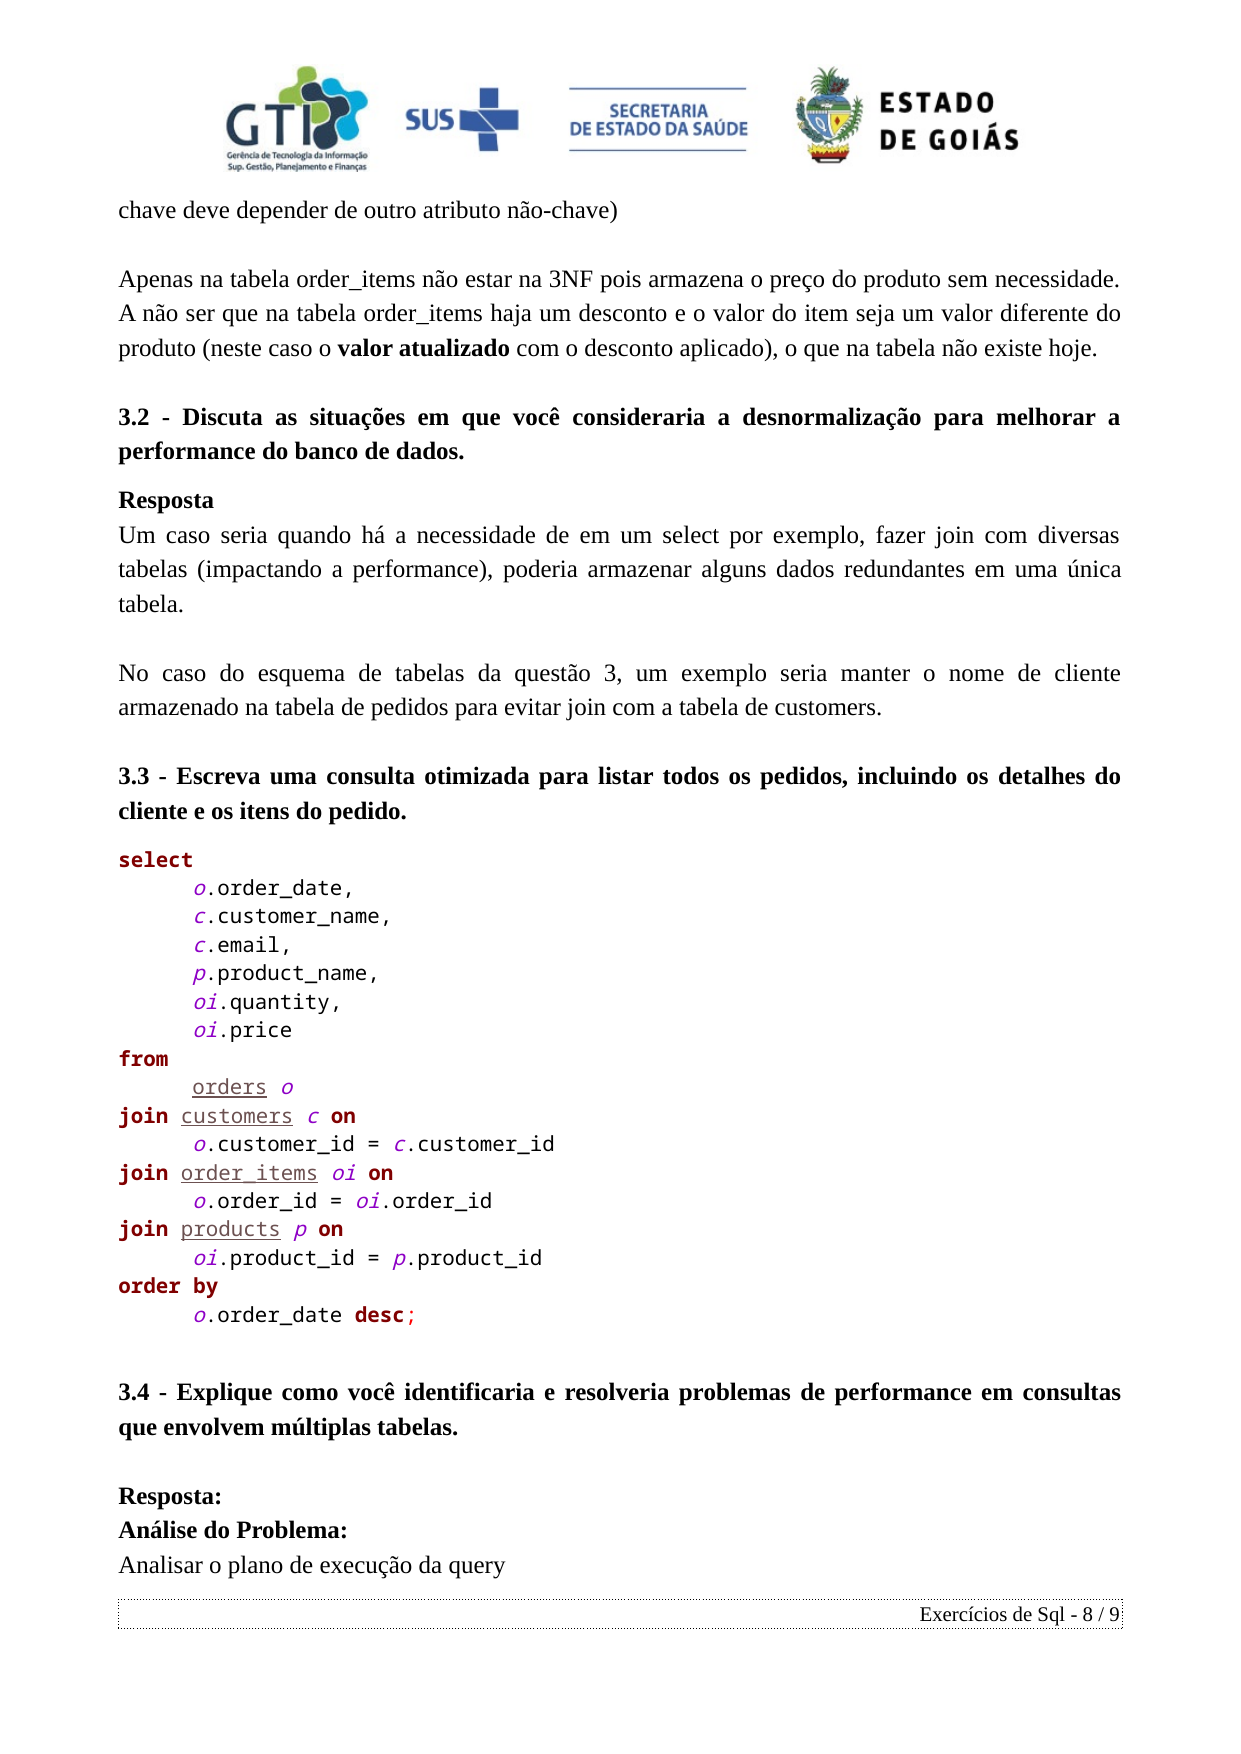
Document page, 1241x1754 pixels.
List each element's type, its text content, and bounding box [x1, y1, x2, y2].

text Analisar o plano de execução da query [118, 1550, 1122, 1578]
text o.order_date desc; [118, 1300, 1122, 1328]
text o.order_date, [118, 873, 1122, 902]
text o.order_id = oi.order_id [118, 1186, 1122, 1214]
text orders o [118, 1072, 1122, 1101]
text p.product_name, [118, 958, 1122, 987]
text Apenas na tabela order_items não estar na 3NF pois armazena o preço do produto sem necessidade. A não ser que na tabela order_items haja um desconto e o valor do item seja um valor diferente do produto (neste caso o valor atualizado com o desconto aplicado), o que na tabela não existe hoje. [118, 264, 1122, 362]
text No caso do esquema de tabelas da questão 3, um exemplo seria manter o nome de cliente armazenado na tabela de pedidos para evitar join com a tabela de customers. [118, 658, 1122, 721]
text chave deve depender de outro atributo não-chave) [118, 195, 1122, 224]
text join order_items oi on [118, 1158, 1122, 1186]
text select [118, 845, 1122, 873]
text oi.price [118, 1015, 1122, 1044]
text oi.quantity, [118, 987, 1122, 1015]
text oi.product_id = p.product_id [118, 1243, 1122, 1271]
text 3.3 - Escreva uma consulta otimizada para listar todos os pedidos, incluindo os detalhes do cliente e os itens do pedido. [118, 761, 1122, 824]
text 3.2 - Discuta as situações em que você consideraria a desnormalização para melhorar a performance do banco de dados. [118, 402, 1122, 465]
text Um caso seria quando há a necessidade de em um select por exemplo, fazer join com diversas tabelas (impactando a performance), poderia armazenar alguns dados redundantes em uma única tabela. [118, 520, 1122, 618]
text Resposta [118, 485, 1122, 514]
text 3.4 - Explique como você identificaria e resolveria problemas de performance em consultas que envolvem múltiplas tabelas. [118, 1377, 1122, 1441]
text join customers c on [118, 1101, 1122, 1129]
text join products p on [118, 1214, 1122, 1243]
text c.email, [118, 930, 1122, 958]
text o.customer_id = c.customer_id [118, 1129, 1122, 1158]
text order by [118, 1271, 1122, 1300]
text Resposta: Análise do Problema: [118, 1481, 1122, 1544]
text from [118, 1044, 1122, 1072]
text c.customer_name, [118, 902, 1122, 930]
